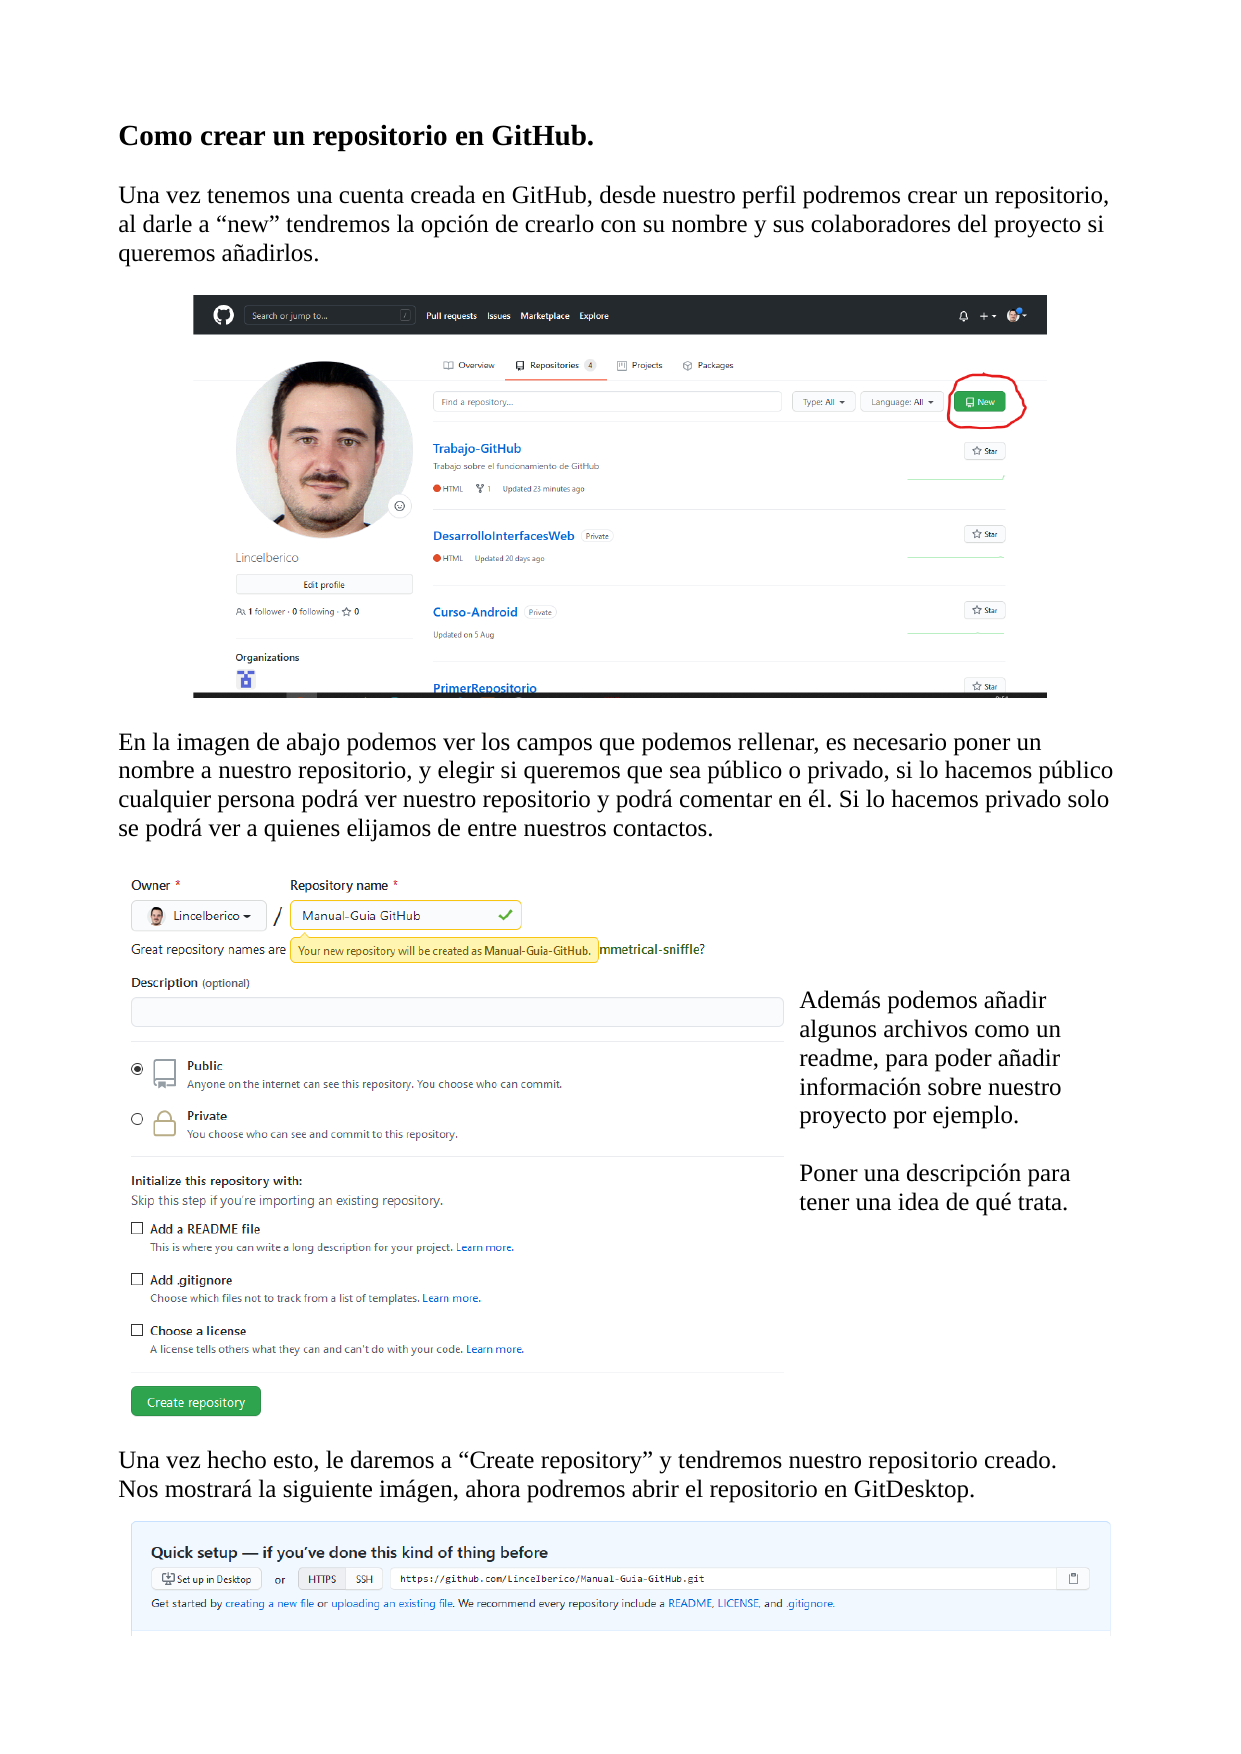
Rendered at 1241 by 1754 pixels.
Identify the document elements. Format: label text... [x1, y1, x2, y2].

picture [193, 295, 1047, 698]
text Como crear un repositorio en GitHub. [118, 118, 1122, 152]
text Una vez hecho esto, le daremos a “Create repository” y tendremos nuestro reposi torio creado. [118, 1445, 1122, 1474]
text En la imagen de abajo podemos ver los campos que podemos rellenar, es necesario poner un nombre a nuestro repositorio, y elegir si queremos que sea público o privado, si lo hacemos público cualquier persona podrá ver nuestro repositorio y podrá comentar en él. Si lo hacemos privado solo se podrá ver a quienes elijamos de entre nuestros contactos. [118, 727, 1122, 842]
text Nos mostrará la siguiente imágen, ahora podremos abrir el repositorio en GitDesktop. [118, 1474, 1122, 1503]
text Una vez tenemos una cuenta creada en GitHub, desde nuestro perfil podremos crear un repositorio, [118, 180, 1122, 209]
text Poner una descripción para tener una idea de qué trata. [800, 1158, 1122, 1215]
picture [116, 867, 800, 1436]
text al darle a “new” tendremos la opción de crearlo con su nombre y sus colaboradores del proyecto si queremos añadirlos. [118, 209, 1122, 267]
picture [118, 1512, 1123, 1636]
text Además podemos añadir algunos archivos como un readme, para poder añadir información sobre nuestro proyecto por ejemplo. [800, 985, 1122, 1129]
